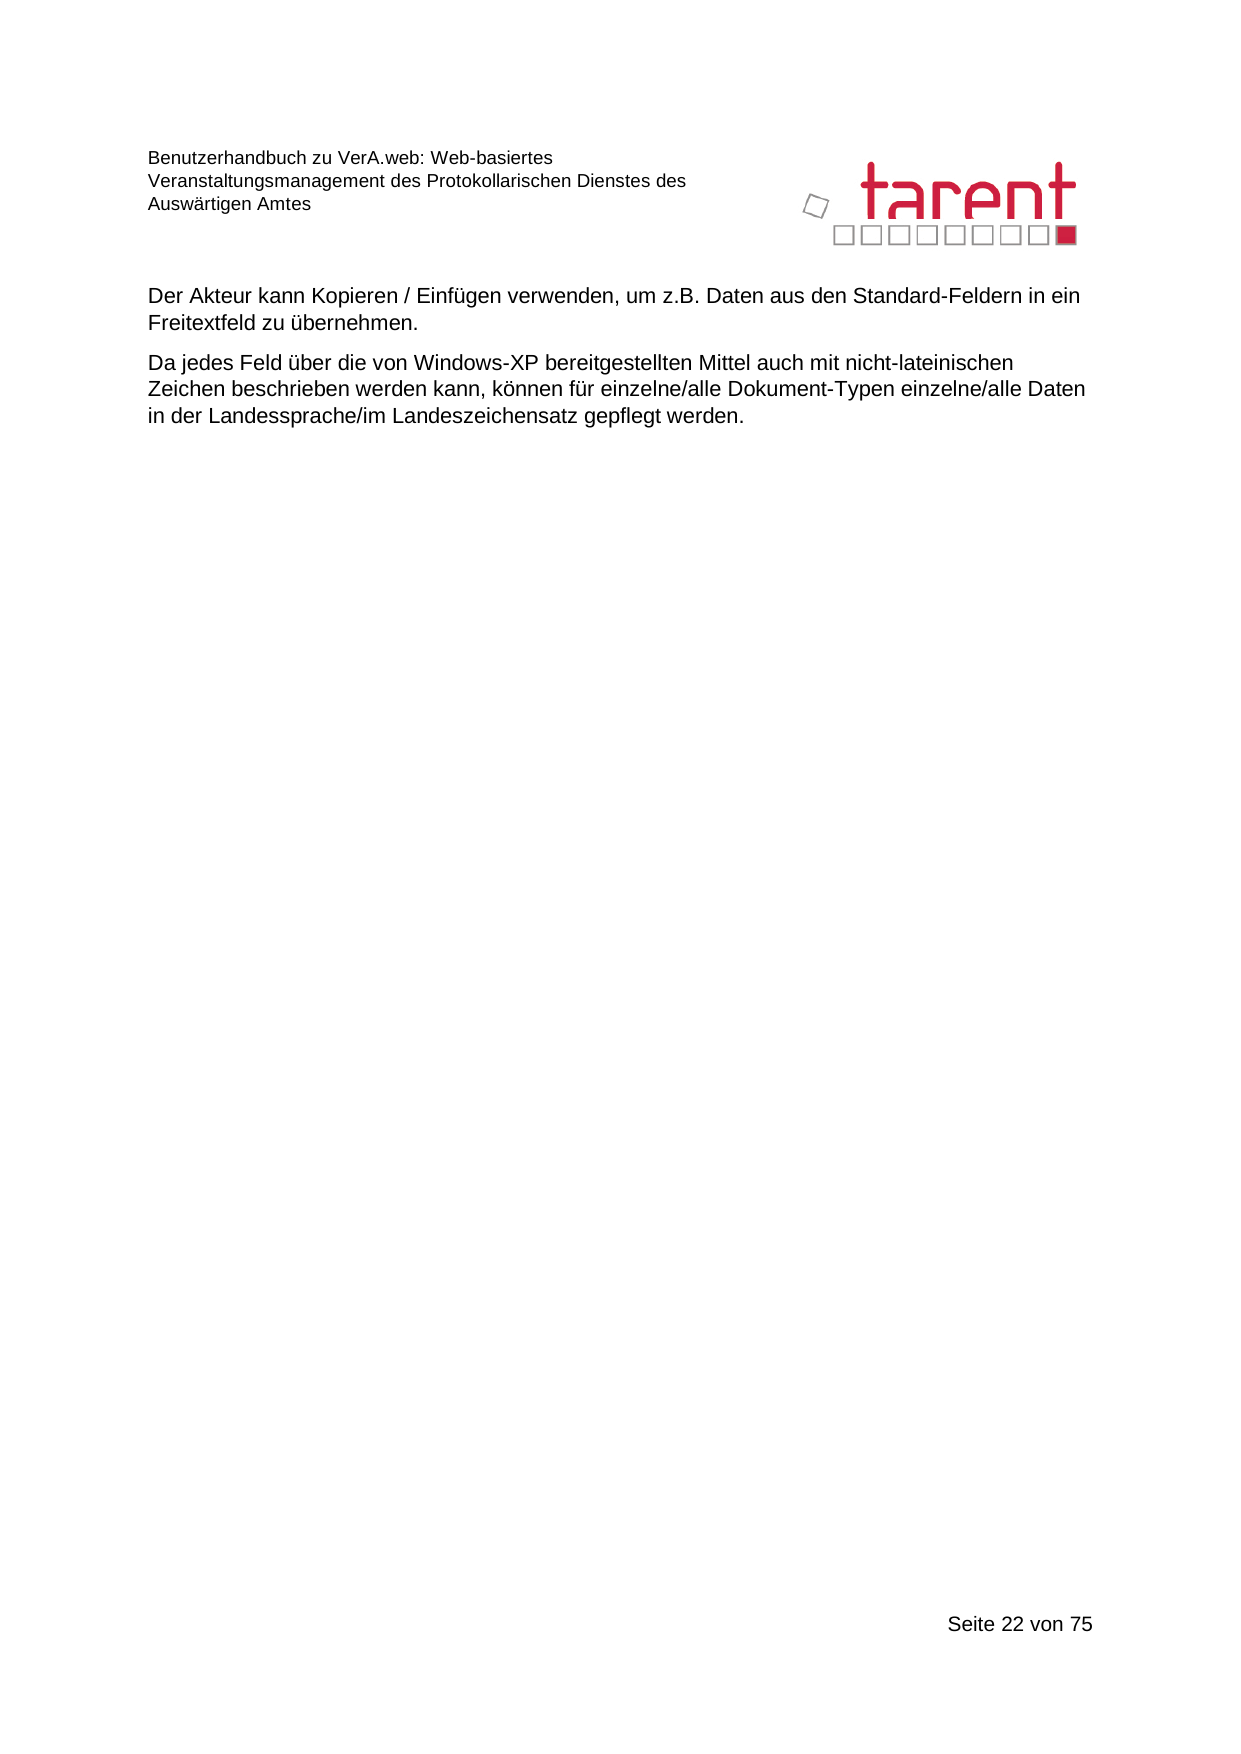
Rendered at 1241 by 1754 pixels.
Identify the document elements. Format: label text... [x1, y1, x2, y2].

picture [790, 151, 1091, 255]
text Der Akteur kann Kopieren / Einfügen verwenden, um z.B. Daten aus den Standard-Feldern in ein Freitextfeld zu übernehmen. [148, 284, 1092, 335]
text Da jedes Feld über die von Windows-XP bereitgestellten Mittel auch mit nicht-lateinischen Zeichen beschrieben werden kann, können für einzelne/alle Dokument-Typen einzelne/alle Daten in der Landessprache/im Landeszeichensatz gepflegt werden. [148, 350, 1092, 428]
